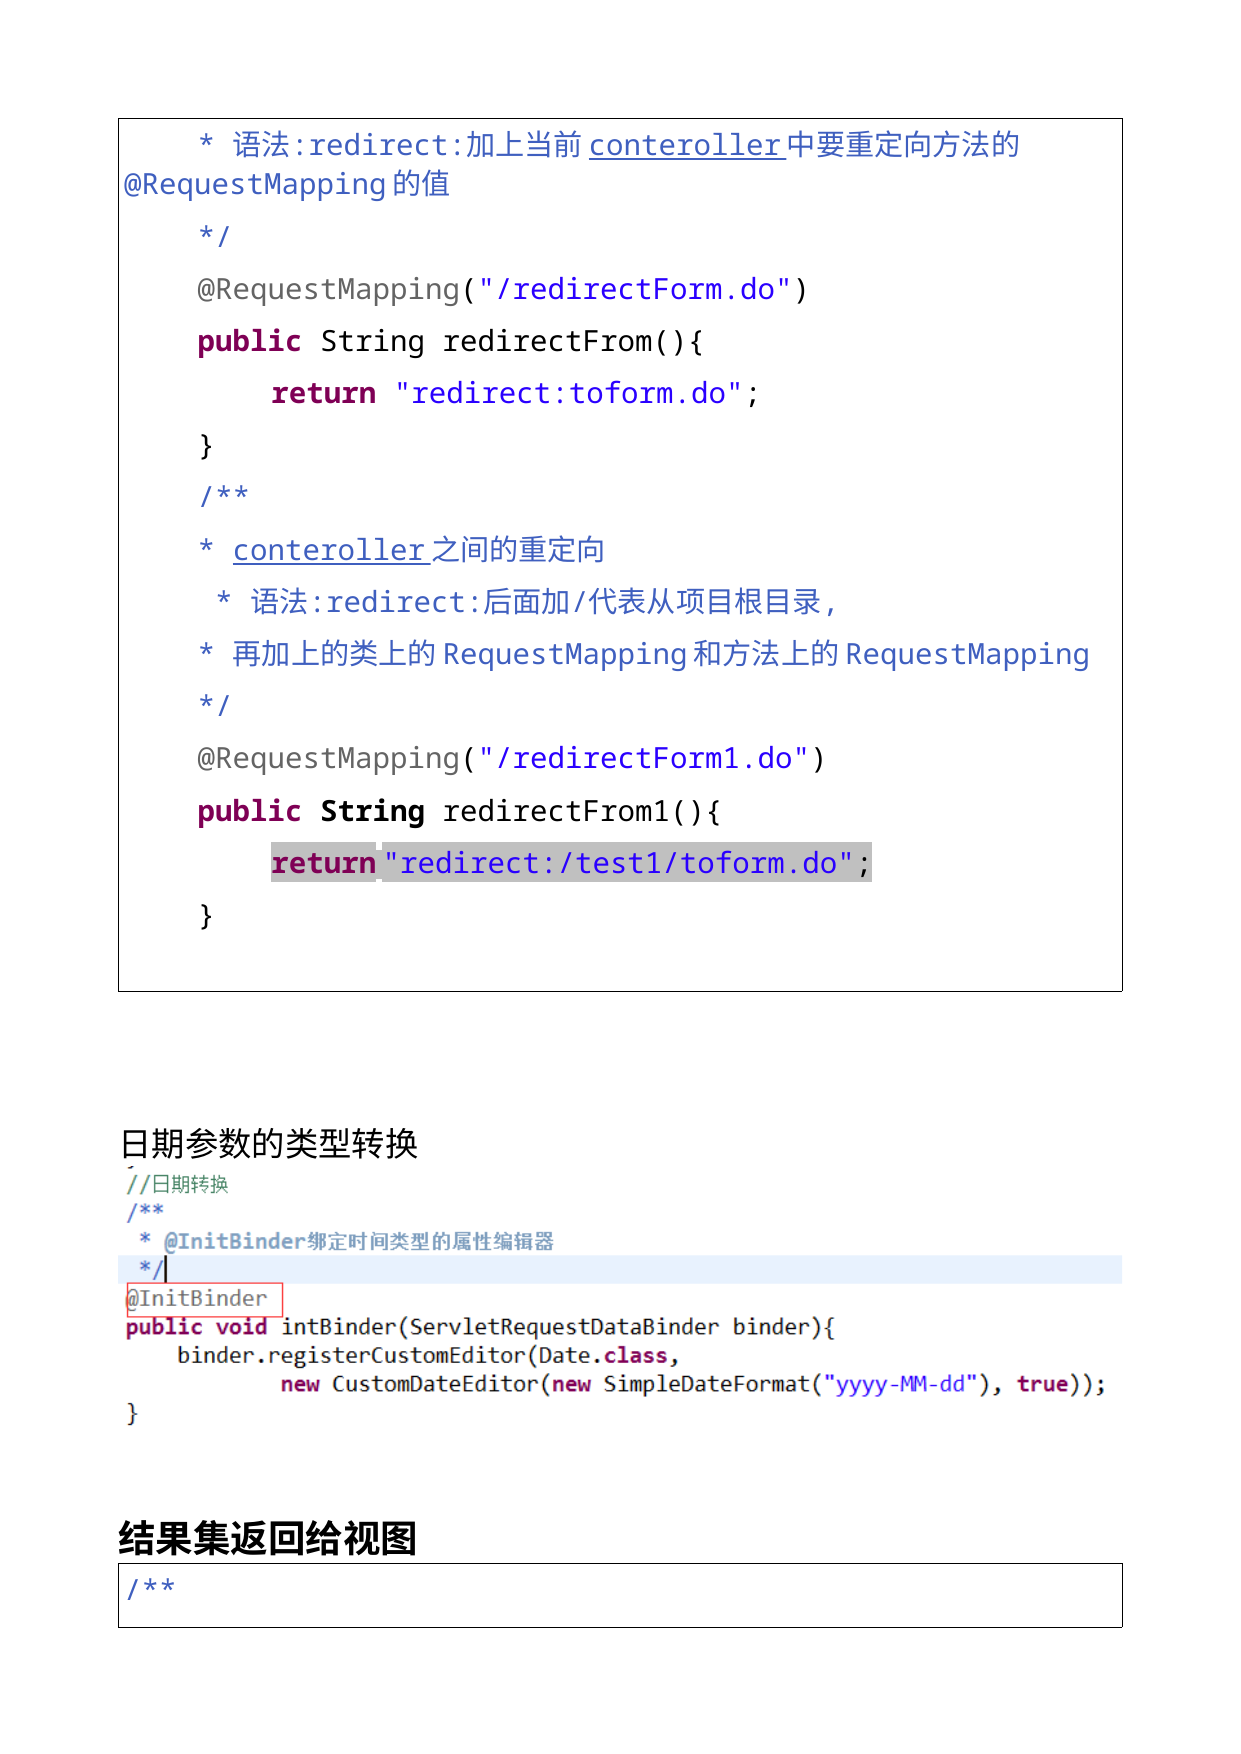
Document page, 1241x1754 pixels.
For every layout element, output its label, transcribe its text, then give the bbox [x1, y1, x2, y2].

table_header * 语法:redirect:加上当前conteroller中要重定向方法的@RequestMapping的值 */ @RequestMapping("/redirectForm.do") public String redirectFrom(){ return "redirect:toform.do"; } /** * conteroller之间的重定向 * 语法:redirect:后面加/代表从项目根目录, * 再加上的类上的RequestMapping和方法上的RequestMapping */ @RequestMapping("/redirectForm1.do") public String redirectFrom1(){ return "redirect:/test1/toform.do"; } [119, 119, 1122, 991]
text 日期参数的类型转换 [118, 1118, 1122, 1166]
text 结果集返回给视图 [118, 1509, 1122, 1563]
table_header /** [119, 1564, 1122, 1627]
picture [118, 1166, 1123, 1433]
